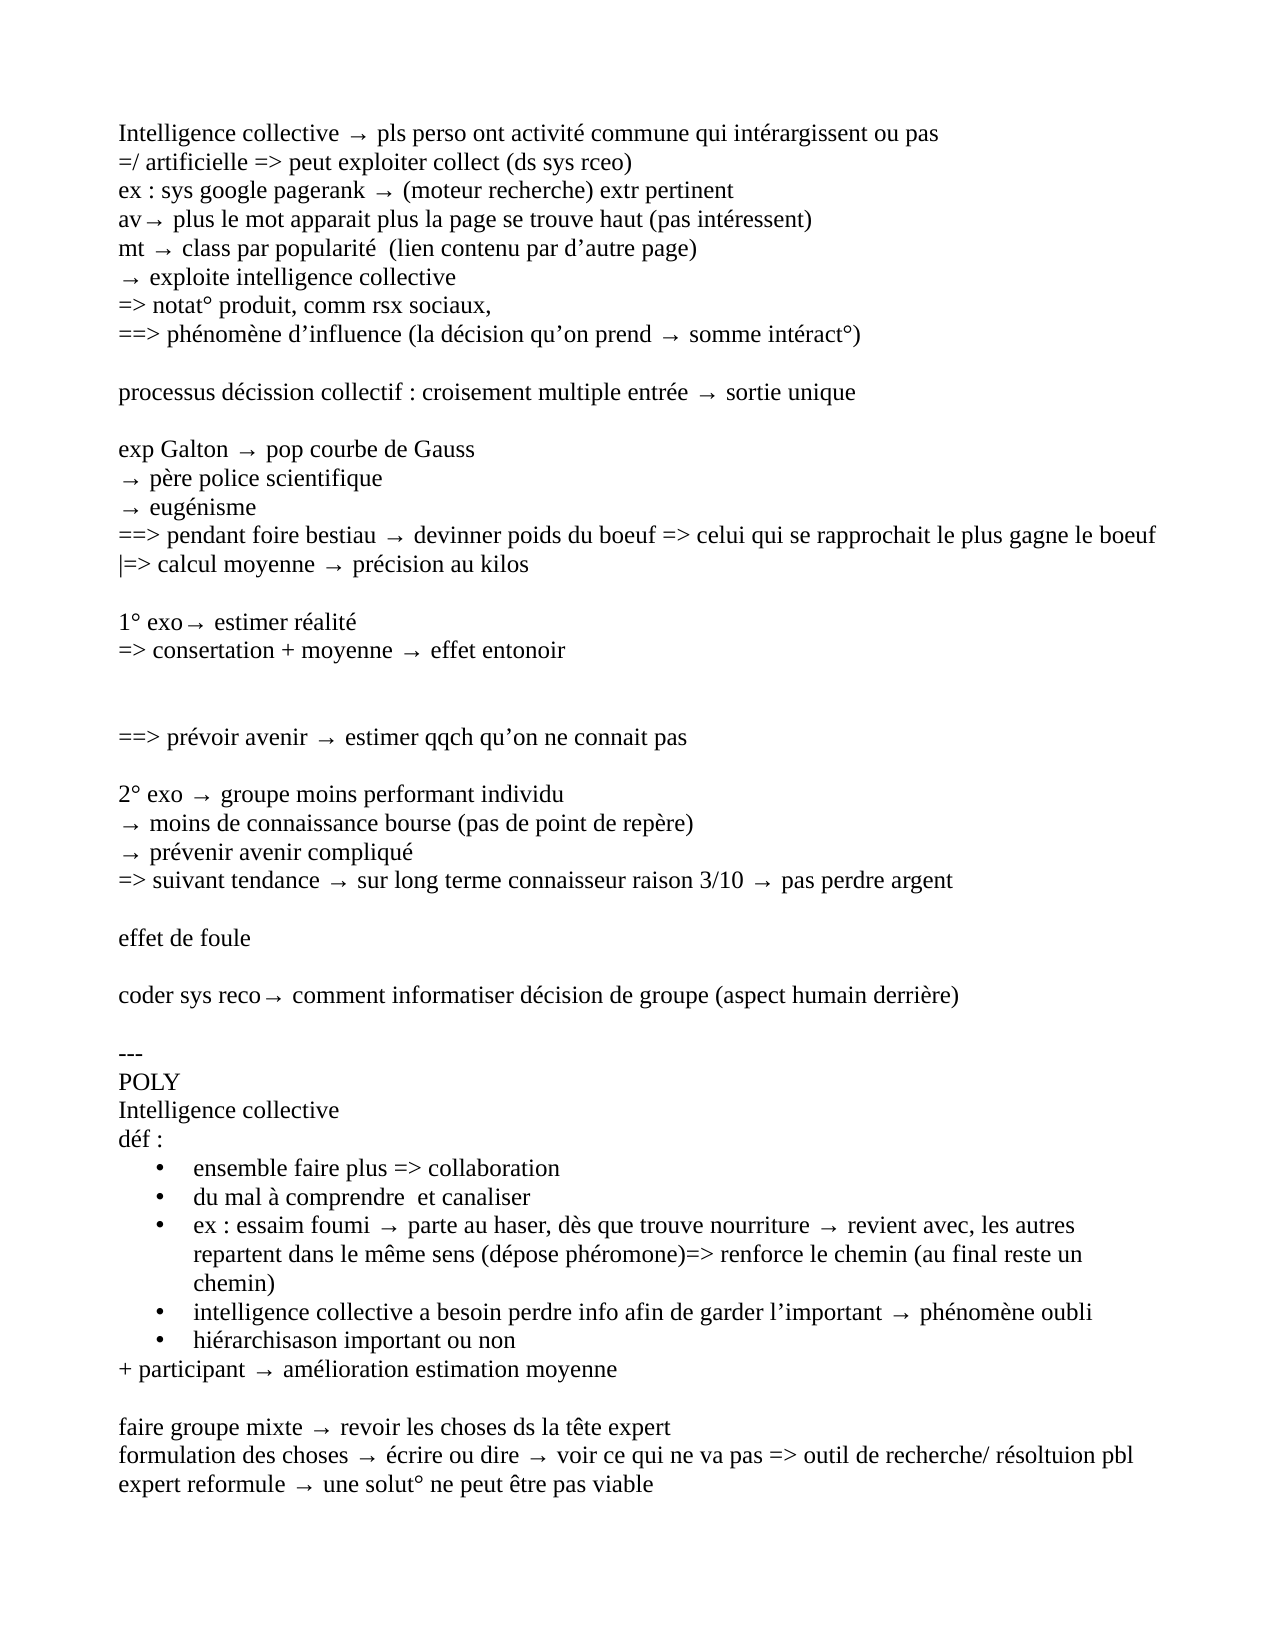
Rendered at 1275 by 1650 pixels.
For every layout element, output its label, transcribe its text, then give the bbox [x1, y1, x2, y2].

text Intelligence collective [118, 1096, 1157, 1124]
text 2° exo → groupe moins performant individu [118, 779, 1157, 808]
text → eugénisme [118, 492, 1157, 521]
list ensemble faire plus => collaboration [156, 1153, 1157, 1182]
list ex : essaim foumi → parte au haser, dès que trouve nourriture → revient avec, les autres repartent dans le même sens (dépose phéromone)=> renforce le chemin (au final reste un chemin) [156, 1211, 1157, 1297]
text → père police scientifique [118, 463, 1157, 492]
text POLY [118, 1067, 1157, 1096]
text => consertation + moyenne → effet entonoir [118, 636, 1157, 664]
text coder sys reco→ comment informatiser décision de groupe (aspect humain derrière) [118, 981, 1157, 1009]
list intelligence collective a besoin perdre info afin de garder l’important → phénomène oubli [156, 1297, 1157, 1326]
text => suivant tendance → sur long terme connaisseur raison 3/10 → pas perdre argent [118, 866, 1157, 894]
text =/ artificielle => peut exploiter collect (ds sys rceo) [118, 147, 1157, 176]
text => notat° produit, comm rsx sociaux, [118, 291, 1157, 319]
text faire groupe mixte → revoir les choses ds la tête expert [118, 1412, 1157, 1441]
text processus décission collectif : croisement multiple entrée → sortie unique [118, 377, 1157, 406]
text formulation des choses → écrire ou dire → voir ce qui ne va pas => outil de recherche/ résoltuion pbl [118, 1441, 1157, 1469]
text → moins de connaissance bourse (pas de point de repère) [118, 808, 1157, 837]
list hiérarchisason important ou non [156, 1326, 1157, 1354]
text déf : [118, 1124, 1157, 1153]
text ==> phénomène d’influence (la décision qu’on prend → somme intéract°) [118, 319, 1157, 348]
text → exploite intelligence collective [118, 262, 1157, 291]
text expert reformule → une solut° ne peut être pas viable [118, 1469, 1157, 1498]
text ==> prévoir avenir → estimer qqch qu’on ne connait pas [118, 722, 1157, 751]
text mt → class par popularité (lien contenu par d’autre page) [118, 233, 1157, 262]
text --- [118, 1038, 1157, 1067]
list du mal à comprendre et canaliser [156, 1182, 1157, 1211]
text + participant → amélioration estimation moyenne [118, 1354, 1157, 1383]
text → prévenir avenir compliqué [118, 837, 1157, 866]
text av→ plus le mot apparait plus la page se trouve haut (pas intéressent) [118, 204, 1157, 233]
text ex : sys google pagerank → (moteur recherche) extr pertinent [118, 176, 1157, 204]
text |=> calcul moyenne → précision au kilos [118, 549, 1157, 578]
text 1° exo→ estimer réalité [118, 607, 1157, 636]
text effet de foule [118, 923, 1157, 952]
text ==> pendant foire bestiau → devinner poids du boeuf => celui qui se rapprochait le plus gagne le boeuf [118, 521, 1157, 549]
text exp Galton → pop courbe de Gauss [118, 434, 1157, 463]
text Intelligence collective → pls perso ont activité commune qui intérargissent ou pas [118, 118, 1157, 147]
